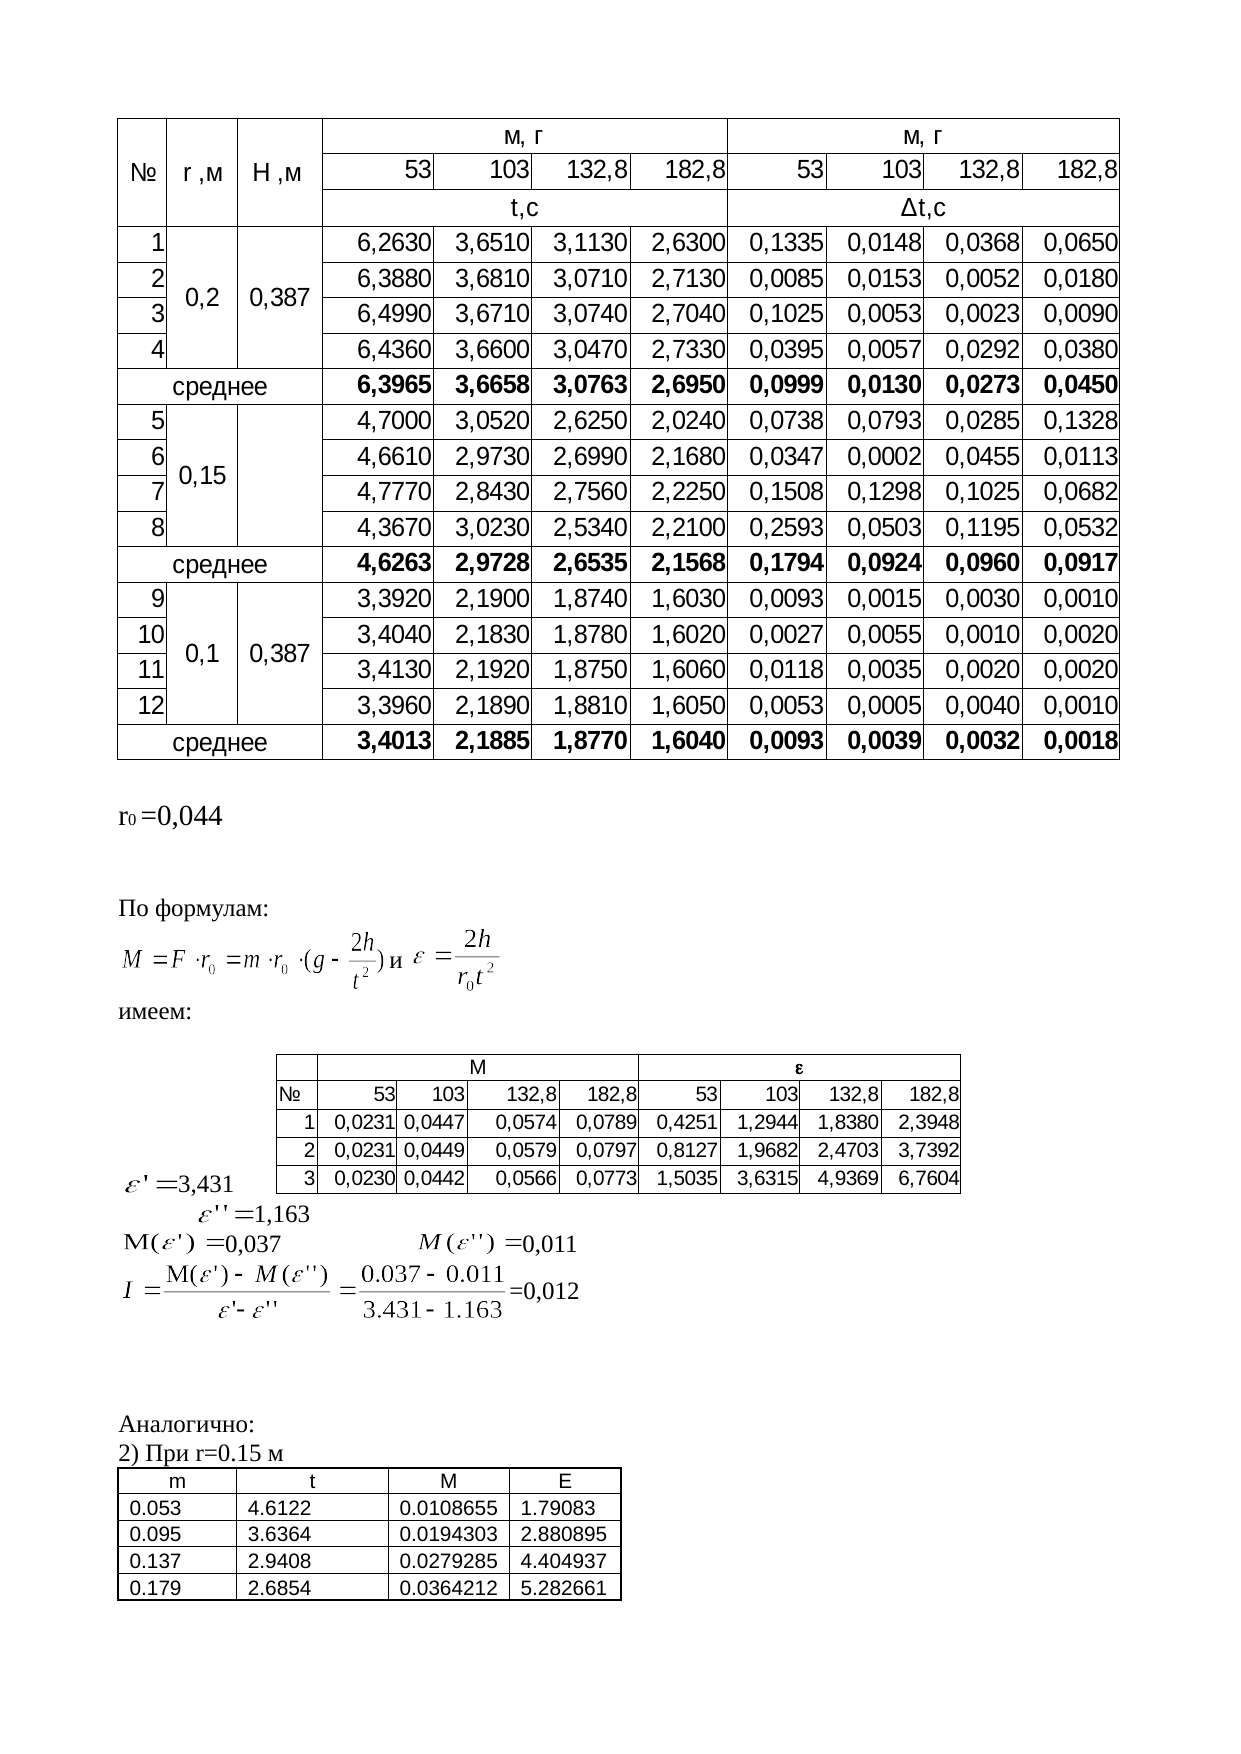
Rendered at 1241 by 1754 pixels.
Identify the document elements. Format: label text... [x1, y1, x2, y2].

table_cell 2.880895 [510, 1521, 620, 1546]
text По формулам: [118, 893, 1122, 922]
text 3,431 1,163 [118, 1169, 1122, 1228]
table_cell 0.0194303 [389, 1521, 509, 1546]
text имеем: [118, 996, 1122, 1025]
table_cell 1.79083 [510, 1494, 620, 1520]
table_cell 5.282661 [510, 1574, 620, 1599]
text и [118, 922, 1122, 996]
table_cell 0.095 [119, 1521, 236, 1546]
table_header E [510, 1469, 620, 1493]
table_cell 0.0108655 [389, 1494, 509, 1520]
table_cell 0.137 [119, 1547, 236, 1573]
table_header t [237, 1469, 388, 1493]
text Аналогично: [118, 1409, 1122, 1438]
text =0,012 [118, 1259, 1122, 1323]
table_cell 0.053 [119, 1494, 236, 1520]
table_cell 2.9408 [237, 1547, 388, 1573]
text 0,037 0,011 [118, 1228, 1122, 1259]
table_cell 4.404937 [510, 1547, 620, 1573]
table_cell 3.6364 [237, 1521, 388, 1546]
table_cell 0.0279285 [389, 1547, 509, 1573]
table_cell 4.6122 [237, 1494, 388, 1520]
table_cell 0.179 [119, 1574, 236, 1599]
table_header m [119, 1469, 236, 1493]
text r0 =0,044 [118, 798, 1122, 831]
text 2) При r=0.15 м [118, 1438, 1122, 1467]
table_header M [389, 1469, 509, 1493]
table_cell 0.0364212 [389, 1574, 509, 1599]
table_cell 2.6854 [237, 1574, 388, 1599]
